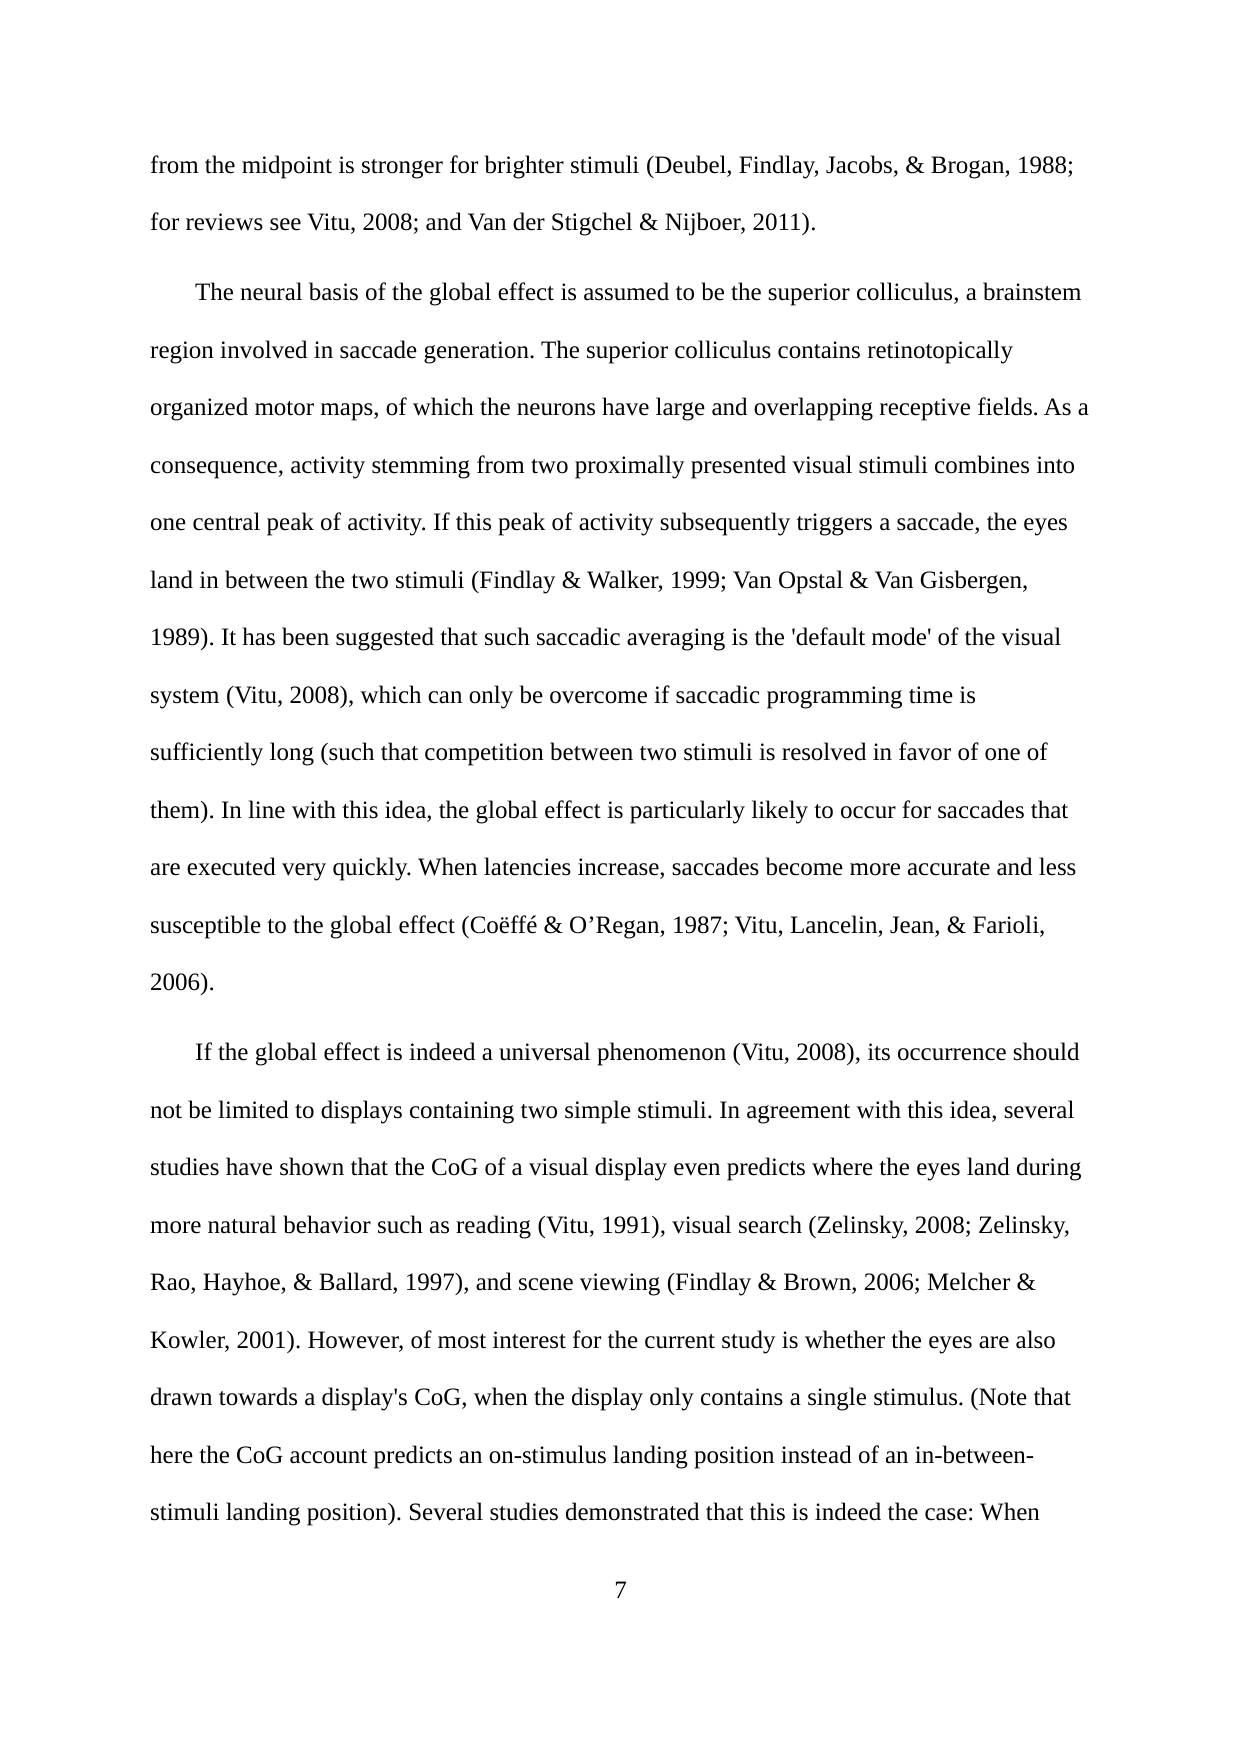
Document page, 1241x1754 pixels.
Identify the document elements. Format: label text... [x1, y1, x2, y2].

text If the global effect is indeed a universal phenomenon (Vitu, 2008), its occurrence should not be limited to displays containing two simple stimuli. In agreement with this idea, several studies have shown that the CoG of a visual display even predicts where the eyes land during more natural behavior such as reading (Vitu, 1991), visual search (Zelinsky, 2008; Zelinsky, Rao, Hayhoe, & Ballard, 1997), and scene viewing (Findlay & Brown, 2006; Melcher & Kowler, 2001). However, of most interest for the current study is whether the eyes are also drawn towards a display's CoG, when the display only contains a single stimulus. (Note that here the CoG account predicts an on-stimulus landing position instead of an in-between-stimuli landing position). Several studies demonstrated that this is indeed the case: When [150, 1037, 1091, 1526]
text from the midpoint is stronger for brighter stimuli (Deubel, Findlay, Jacobs, & Brogan, 1988; for reviews see Vitu, 2008; and Van der Stigchel & Nijboer, 2011). [150, 150, 1091, 236]
text The neural basis of the global effect is assumed to be the superior colliculus, a brainstem region involved in saccade generation. The superior colliculus contains retinotopically organized motor maps, of which the neurons have large and overlapping receptive fields. As a consequence, activity stemming from two proximally presented visual stimuli combines into one central peak of activity. If this peak of activity subsequently triggers a saccade, the eyes land in between the two stimuli (Findlay & Walker, 1999; Van Opstal & Van Gisbergen, 1989). It has been suggested that such saccadic averaging is the 'default mode' of the visual system (Vitu, 2008), which can only be overcome if saccadic programming time is sufficiently long (such that competition between two stimuli is resolved in favor of one of them). In line with this idea, the global effect is particularly likely to occur for saccades that are executed very quickly. When latencies increase, saccades become more accurate and less susceptible to the global effect (Coëffé & O’Regan, 1987; Vitu, Lancelin, Jean, & Farioli, 2006). [150, 277, 1091, 996]
